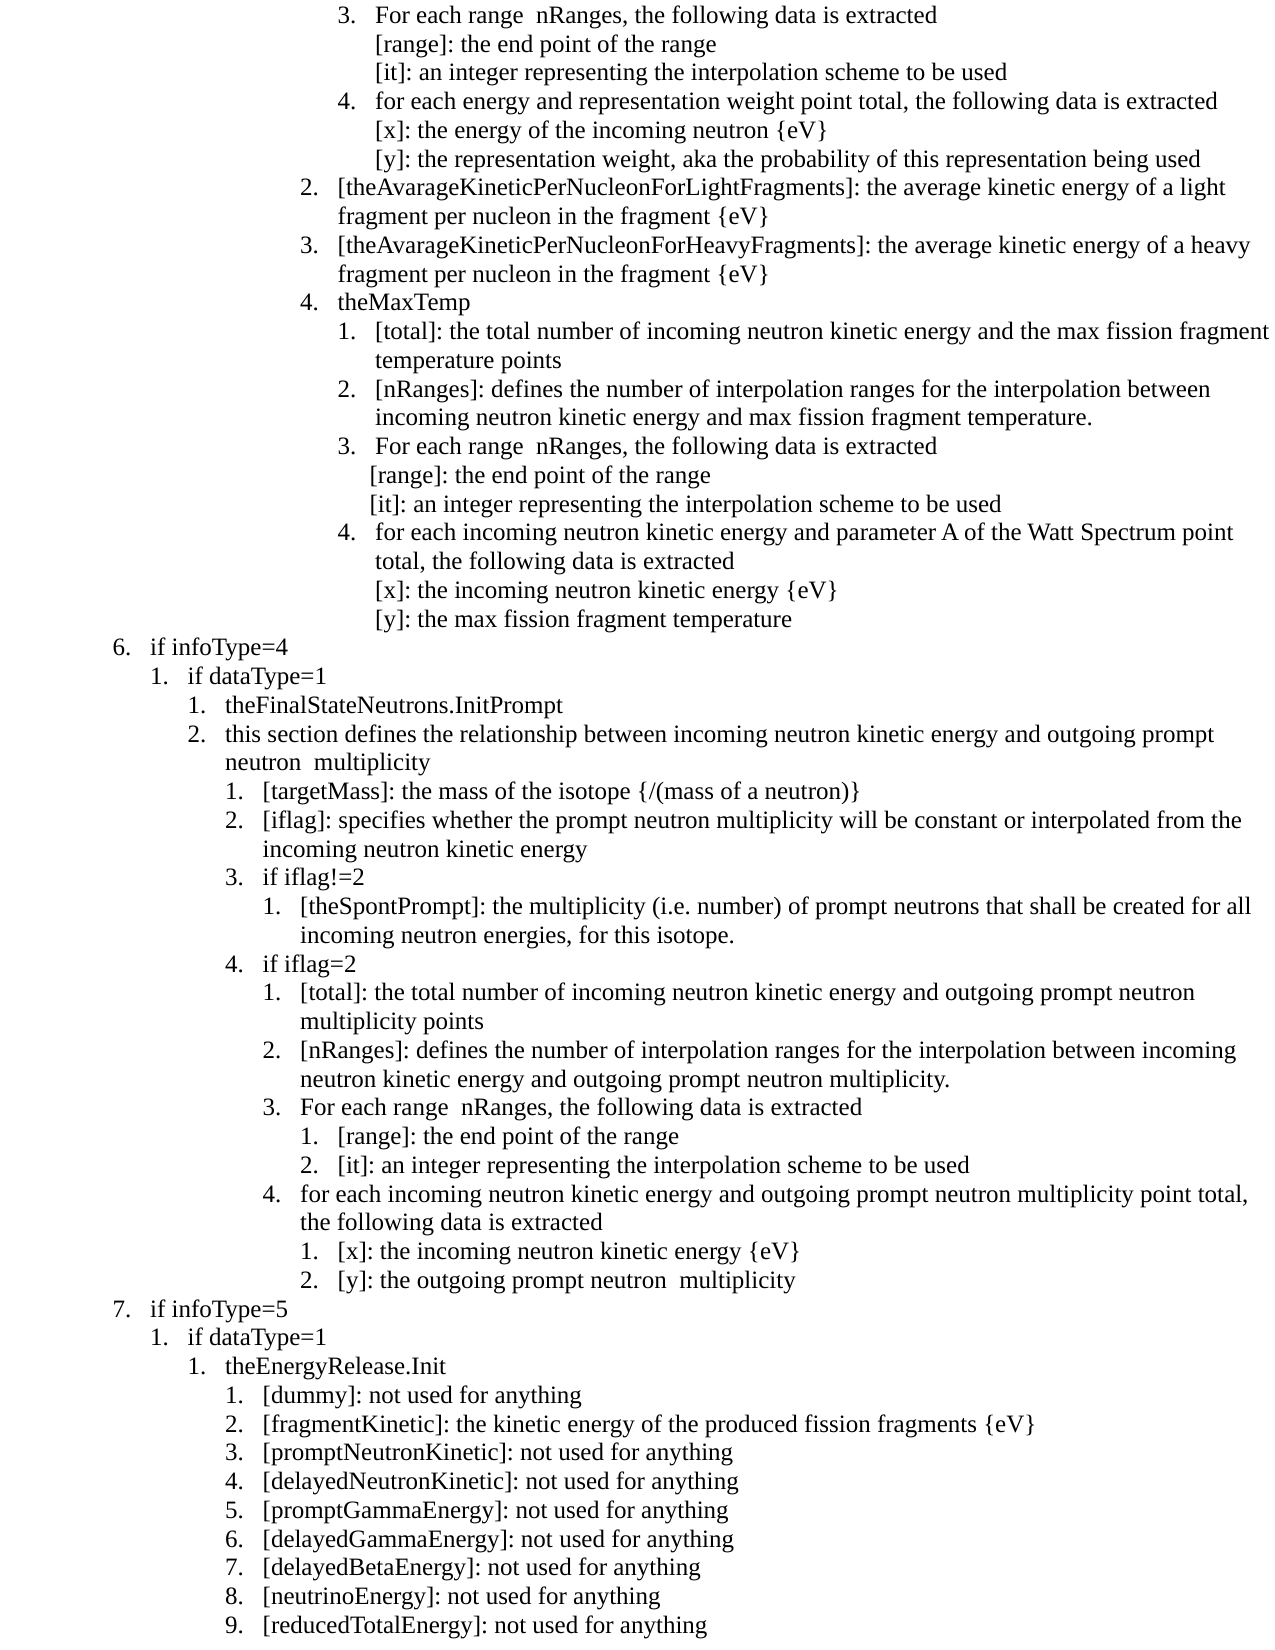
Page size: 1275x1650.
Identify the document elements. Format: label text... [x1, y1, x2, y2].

list [dummy]: not used for anything [225, 1380, 1275, 1409]
text [range]: the end point of the range [375, 29, 1275, 57]
list [delayedGammaEnergy]: not used for anything [225, 1524, 1275, 1552]
list if iflag=2 [225, 949, 1275, 977]
text [x]: the incoming neutron kinetic energy {eV} [375, 575, 1275, 604]
list if infoType=5 [112, 1294, 1275, 1322]
list if iflag!=2 [225, 862, 1275, 891]
list if infoType=4 [112, 632, 1275, 661]
list [targetMass]: the mass of the isotope {/(mass of a neutron)} [225, 776, 1275, 805]
list [fragmentKinetic]: the kinetic energy of the produced fission fragments {eV} [225, 1409, 1275, 1437]
text [it]: an integer representing the interpolation scheme to be used [369, 489, 1275, 517]
list if dataType=1 [150, 1322, 1275, 1351]
list [theAvarageKineticPerNucleonForLightFragments]: the average kinetic energy of a light fragment per nucleon in the fragment {eV} [300, 172, 1275, 230]
list [iflag]: specifies whether the prompt neutron multiplicity will be constant or interpolated from the incoming neutron kinetic energy [225, 805, 1275, 862]
list [reducedTotalEnergy]: not used for anything [225, 1610, 1275, 1639]
list For each range nRanges, the following data is extracted [337, 0, 1275, 29]
list this section defines the relationship between incoming neutron kinetic energy and outgoing prompt neutron multiplicity [187, 719, 1275, 776]
list theFinalStateNeutrons.InitPrompt [187, 690, 1275, 719]
list theMaxTemp [300, 287, 1275, 316]
list [theAvarageKineticPerNucleonForHeavyFragments]: the average kinetic energy of a heavy fragment per nucleon in the fragment {eV} [300, 230, 1275, 287]
text [it]: an integer representing the interpolation scheme to be used [375, 57, 1275, 86]
list [promptGammaEnergy]: not used for anything [225, 1495, 1275, 1524]
list [delayedNeutronKinetic]: not used for anything [225, 1466, 1275, 1495]
text [x]: the energy of the incoming neutron {eV} [375, 115, 1275, 144]
list [x]: the incoming neutron kinetic energy {eV} [300, 1236, 1275, 1265]
list [theSpontPrompt]: the multiplicity (i.e. number) of prompt neutrons that shall be created for all incoming neutron energies, for this isotope. [262, 891, 1275, 949]
text [range]: the end point of the range [369, 460, 1275, 489]
list [nRanges]: defines the number of interpolation ranges for the interpolation between incoming neutron kinetic energy and max fission fragment temperature. [337, 374, 1275, 431]
list [promptNeutronKinetic]: not used for anything [225, 1437, 1275, 1466]
list [neutrinoEnergy]: not used for anything [225, 1581, 1275, 1610]
list for each incoming neutron kinetic energy and outgoing prompt neutron multiplicity point total, the following data is extracted [262, 1179, 1275, 1236]
list [total]: the total number of incoming neutron kinetic energy and the max fission fragment temperature points [337, 316, 1275, 374]
list [total]: the total number of incoming neutron kinetic energy and outgoing prompt neutron multiplicity points [262, 977, 1275, 1035]
list theEnergyRelease.Init [187, 1351, 1275, 1380]
list [it]: an integer representing the interpolation scheme to be used [300, 1150, 1275, 1179]
list [range]: the end point of the range [300, 1121, 1275, 1150]
text [y]: the representation weight, aka the probability of this representation being used [375, 144, 1275, 172]
list For each range nRanges, the following data is extracted [337, 431, 1275, 460]
list For each range nRanges, the following data is extracted [262, 1092, 1275, 1121]
list if dataType=1 [150, 661, 1275, 690]
text [y]: the max fission fragment temperature [375, 604, 1275, 632]
list for each incoming neutron kinetic energy and parameter A of the Watt Spectrum point total, the following data is extracted [337, 517, 1275, 575]
list [y]: the outgoing prompt neutron multiplicity [300, 1265, 1275, 1294]
list for each energy and representation weight point total, the following data is extracted [337, 86, 1275, 115]
list [delayedBetaEnergy]: not used for anything [225, 1552, 1275, 1581]
list [nRanges]: defines the number of interpolation ranges for the interpolation between incoming neutron kinetic energy and outgoing prompt neutron multiplicity. [262, 1035, 1275, 1092]
